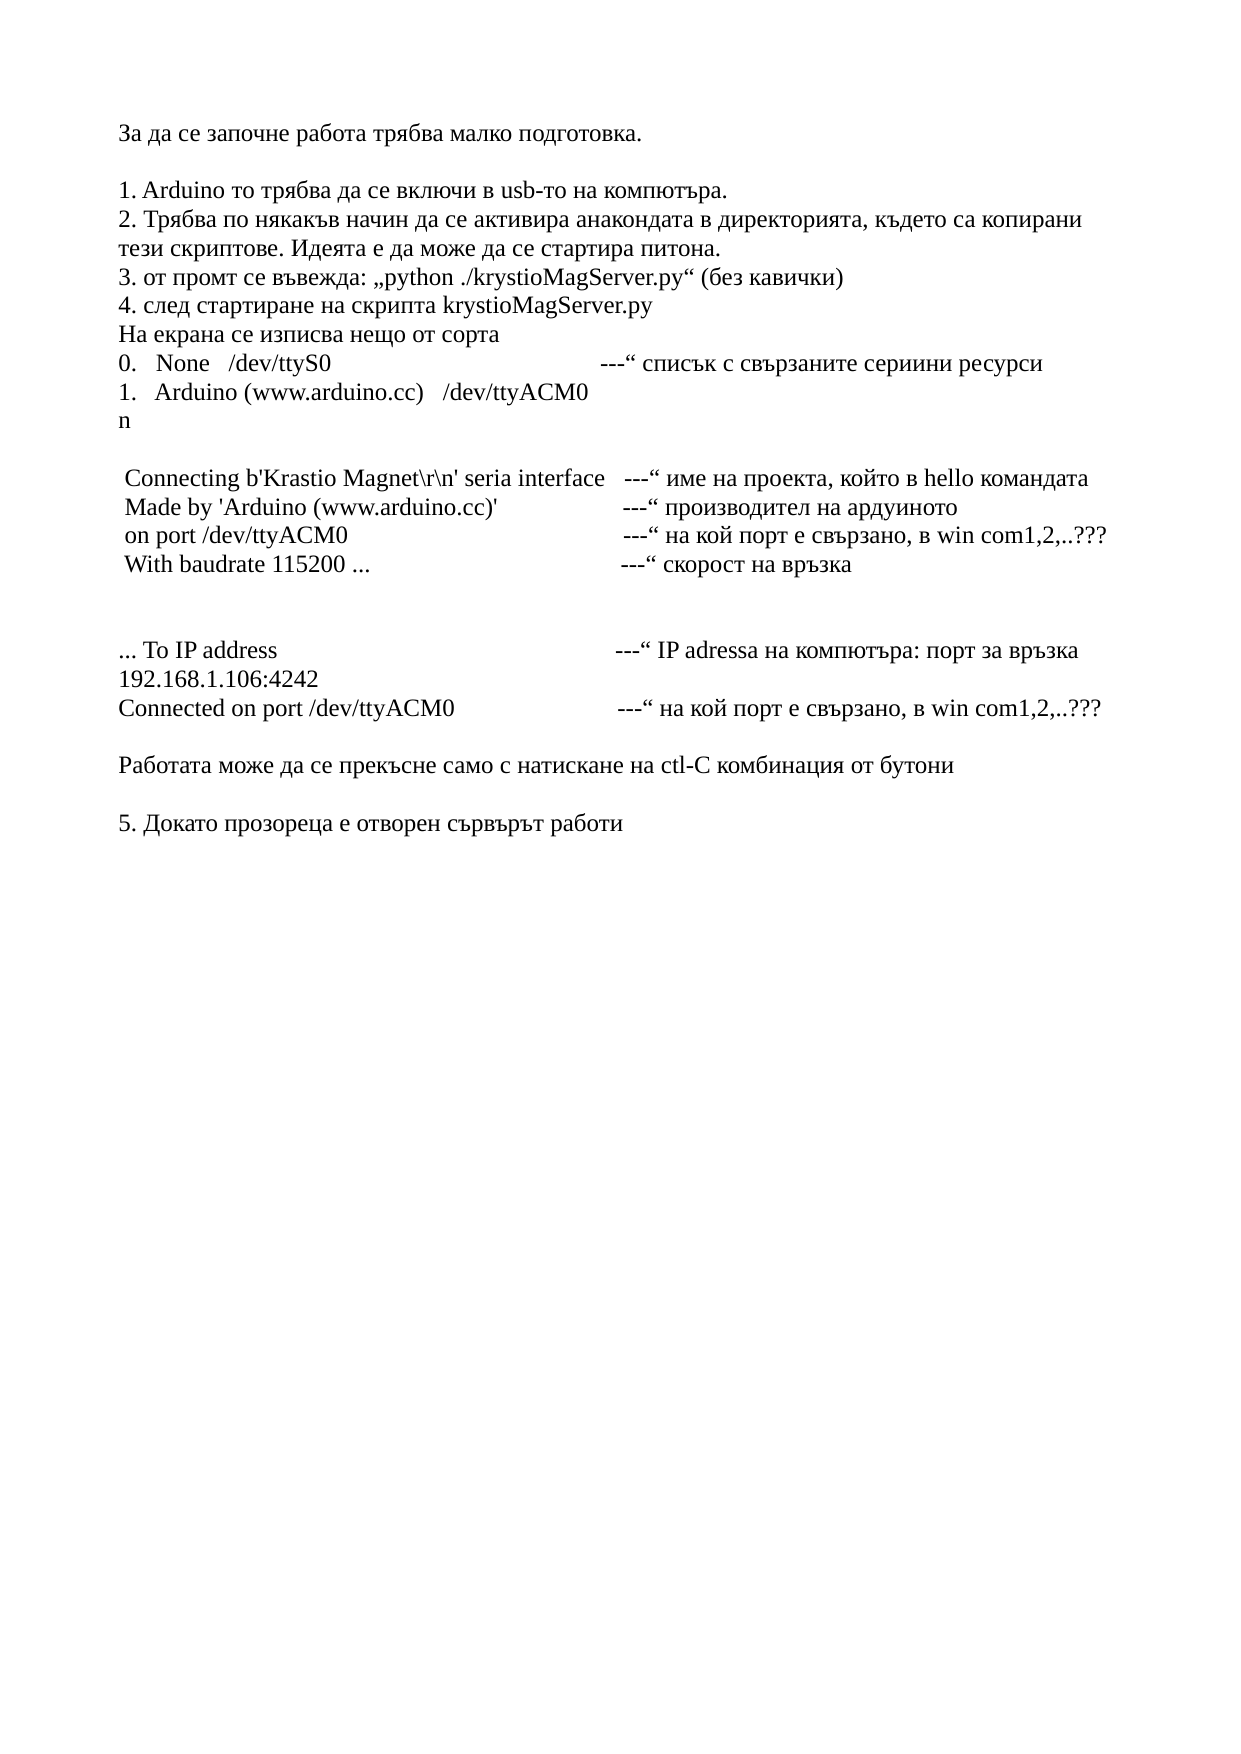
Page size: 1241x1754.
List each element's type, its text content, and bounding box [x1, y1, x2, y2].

text Работата може да се прекъсне само с натискане на ctl-C комбинация от бутони [118, 751, 1122, 779]
text 2. Трябва по някакъв начин да се активира анакондата в директорията, където са копирани тези скриптове. Идеята е да може да се стартира питона. [118, 204, 1122, 262]
text ... To IP address ---“ IP adressa на компютъра: порт за връзка [118, 636, 1122, 664]
text За да се започне работа трябва малко подготовка. [118, 118, 1122, 147]
text 0. None /dev/ttyS0 ---“ списък с свързаните сериини ресурси [118, 348, 1122, 377]
text 3. от промт се въвежда: „python ./krystioMagServer.py“ (без кавички) [118, 262, 1122, 291]
text n [118, 406, 1122, 434]
text 4. след стартиране на скрипта krystioMagServer.py [118, 291, 1122, 319]
text Made by 'Arduino (www.arduino.cc)' ---“ производител на ардуиното [118, 492, 1122, 521]
text Connected on port /dev/ttyACM0 ---“ на кой порт е свързано, в win com1,2,..??? [118, 693, 1122, 722]
text Connecting b'Krastio Magnet\r\n' seria interface ---“ име на проекта, който в hello командата [118, 463, 1122, 492]
text on port /dev/ttyACM0 ---“ на кой порт е свързано, в win com1,2,..??? [118, 521, 1122, 549]
text На екрана се изписва нещо от сорта [118, 319, 1122, 348]
text 5. Докато прозореца е отворен сървърът работи [118, 808, 1122, 837]
text 1. Arduino (www.arduino.cc) /dev/ttyACM0 [118, 377, 1122, 406]
text 1. Arduino то трябва да се включи в usb-то на компютъра. [118, 176, 1122, 204]
text With baudrate 115200 ... ---“ скорост на връзка [118, 549, 1122, 578]
text 192.168.1.106:4242 [118, 664, 1122, 693]
